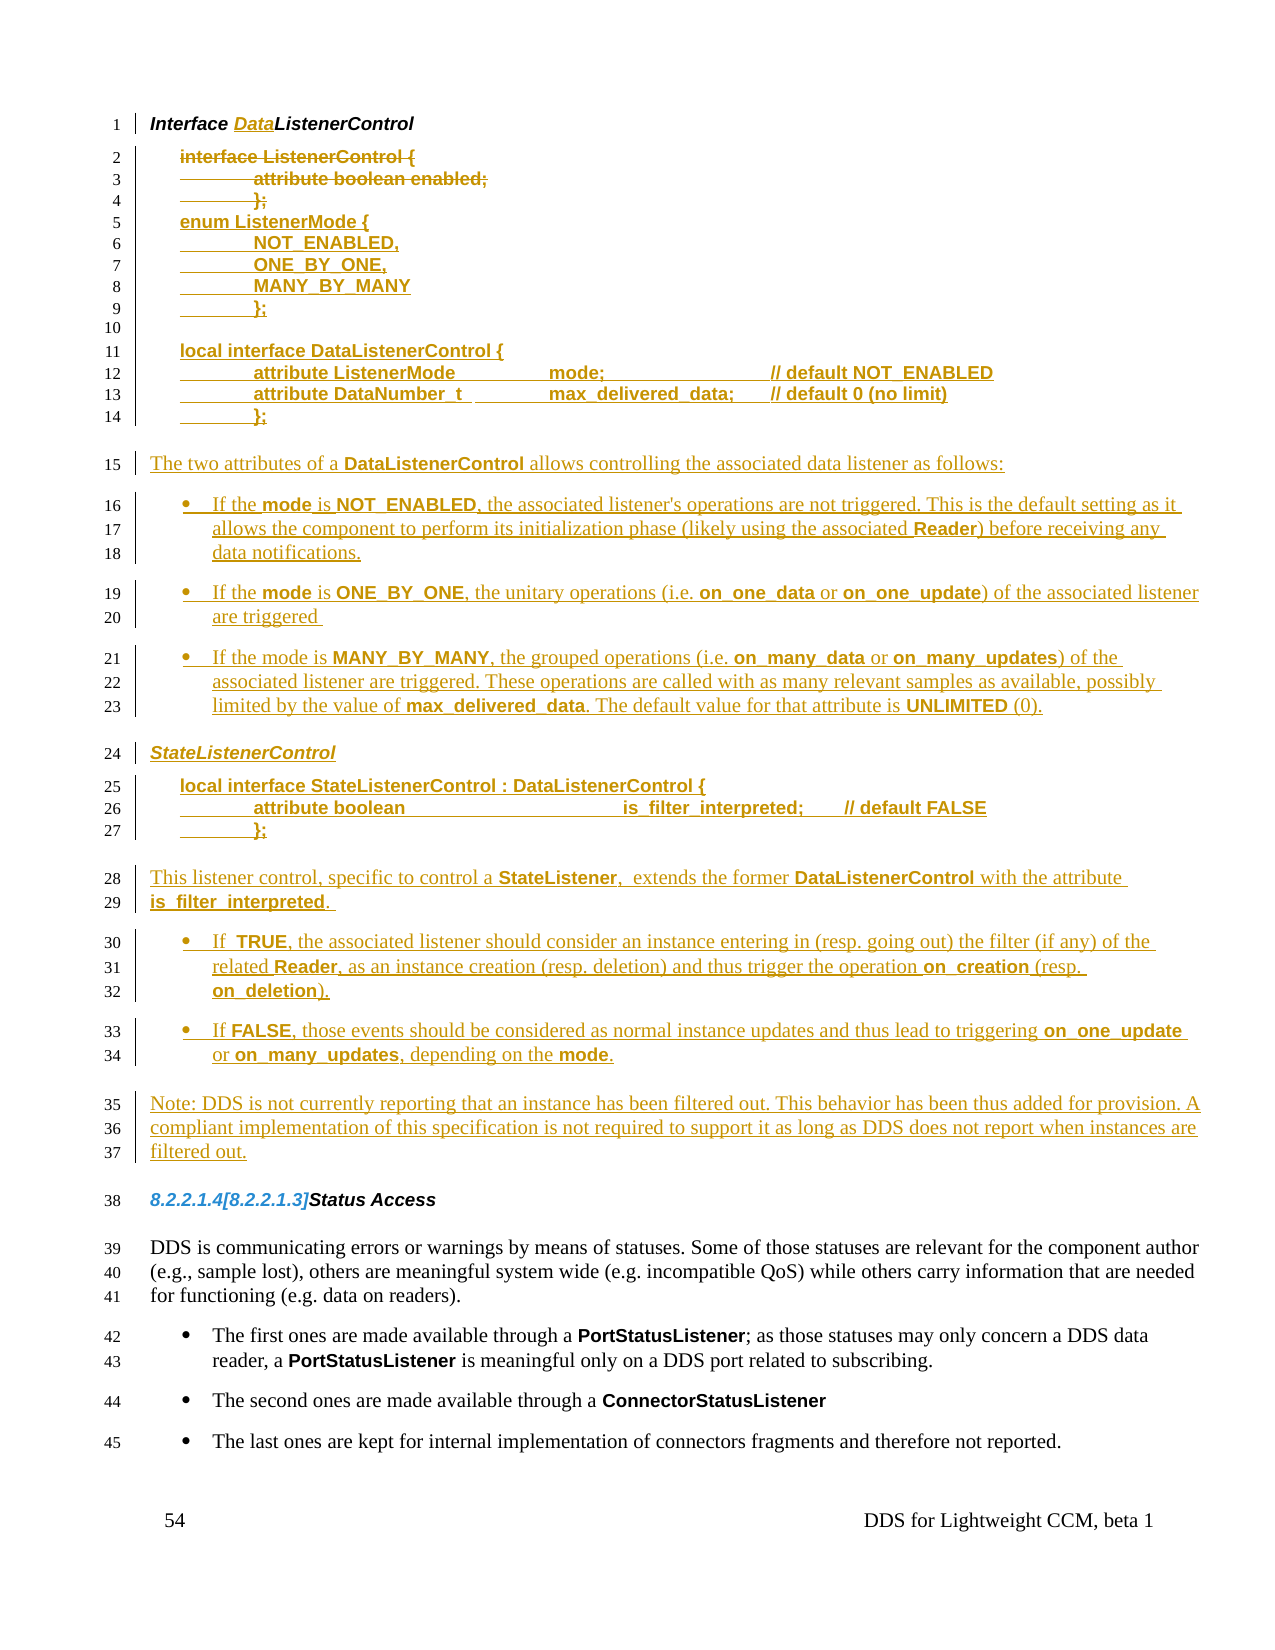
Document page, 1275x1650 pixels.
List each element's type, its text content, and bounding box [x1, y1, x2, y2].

text }; [179, 297, 1200, 318]
list If the mode is MANY_BY_MANY, the grouped operations (i.e. on_many_data or on_many_updates) of the associated listener are triggered. These operations are called with as many relevant samples as available, possibly limited by the value of max_delivered_data. The default value for that attribute is UNLIMITED (0). [182, 645, 1200, 717]
text NOT_ENABLED, [179, 232, 1200, 254]
text Note: DDS is not currently reporting that an instance has been filtered out. This behavior has been thus added for provision. A [150, 1091, 1200, 1112]
text }; [179, 818, 1200, 840]
text attribute boolean is_filter_interpreted; // default FALSE [179, 797, 1200, 818]
text attribute DataNumber_t max_delivered_data; // default 0 (no limit) [179, 383, 1200, 404]
text ONE_BY_ONE, [179, 254, 1200, 275]
subtitle Status Access [150, 1188, 1200, 1210]
list If the mode is ONE_BY_ONE, the unitary operations (i.e. on_one_data or on_one_update) of the associated listener are triggered [182, 580, 1200, 628]
list The second ones are made available through a ConnectorStatusListener [182, 1388, 1200, 1412]
list The first ones are made available through a PortStatusListener; as those statuses may only concern a DDS data reader, a PortStatusListener is meaningful only on a DDS port related to subscribing. [182, 1323, 1200, 1372]
text enum ListenerMode { [179, 211, 1200, 232]
text attribute ListenerMode mode; // default NOT_ENABLED [179, 361, 1200, 383]
text local interface DataListenerControl { [179, 340, 1200, 361]
text local interface StateListenerControl : DataListenerControl { [179, 775, 1200, 797]
list If the mode is NOT_ENABLED, the associated listener's operations are not triggered. This is the default setting as it allows the component to perform its initialization phase (likely using the associated Reader) before receiving any data notifications. [182, 492, 1200, 564]
text DDS is communicating errors or warnings by means of statuses. Some of those statuses are relevant for the component author (e.g., sample lost), others are meaningful system wide (e.g. incompatible QoS) while others carry information that are needed for functioning (e.g. data on readers). [150, 1235, 1200, 1307]
list The last ones are kept for internal implementation of connectors fragments and therefore not reported. [182, 1429, 1200, 1453]
text The two attributes of a DataListenerControl allows controlling the associated data listener as follows: [150, 451, 1200, 475]
text This listener control, specific to control a StateListener, extends the former DataListenerControl with the attribute is_filter_interpreted. [150, 865, 1200, 913]
subtitle Interface DataListenerControl [150, 112, 1200, 134]
subtitle StateListenerControl [150, 742, 1200, 763]
text }; [179, 404, 1200, 426]
list If TRUE, the associated listener should consider an instance entering in (resp. going out) the filter (if any) of the related Reader, as an instance creation (resp. deletion) and thus trigger the operation on_creation (resp. on_deletion). [182, 929, 1200, 1002]
list If FALSE, those events should be considered as normal instance updates and thus lead to triggering on_one_update or on_many_updates, depending on the mode. [182, 1018, 1200, 1066]
subtitle Interface DataListenerControl [179, 189, 1200, 211]
text compliant implementation of this specification is not required to support it as long as DDS does not report when instances are filtered out. [150, 1113, 1200, 1163]
text MANY_BY_MANY [179, 275, 1200, 297]
